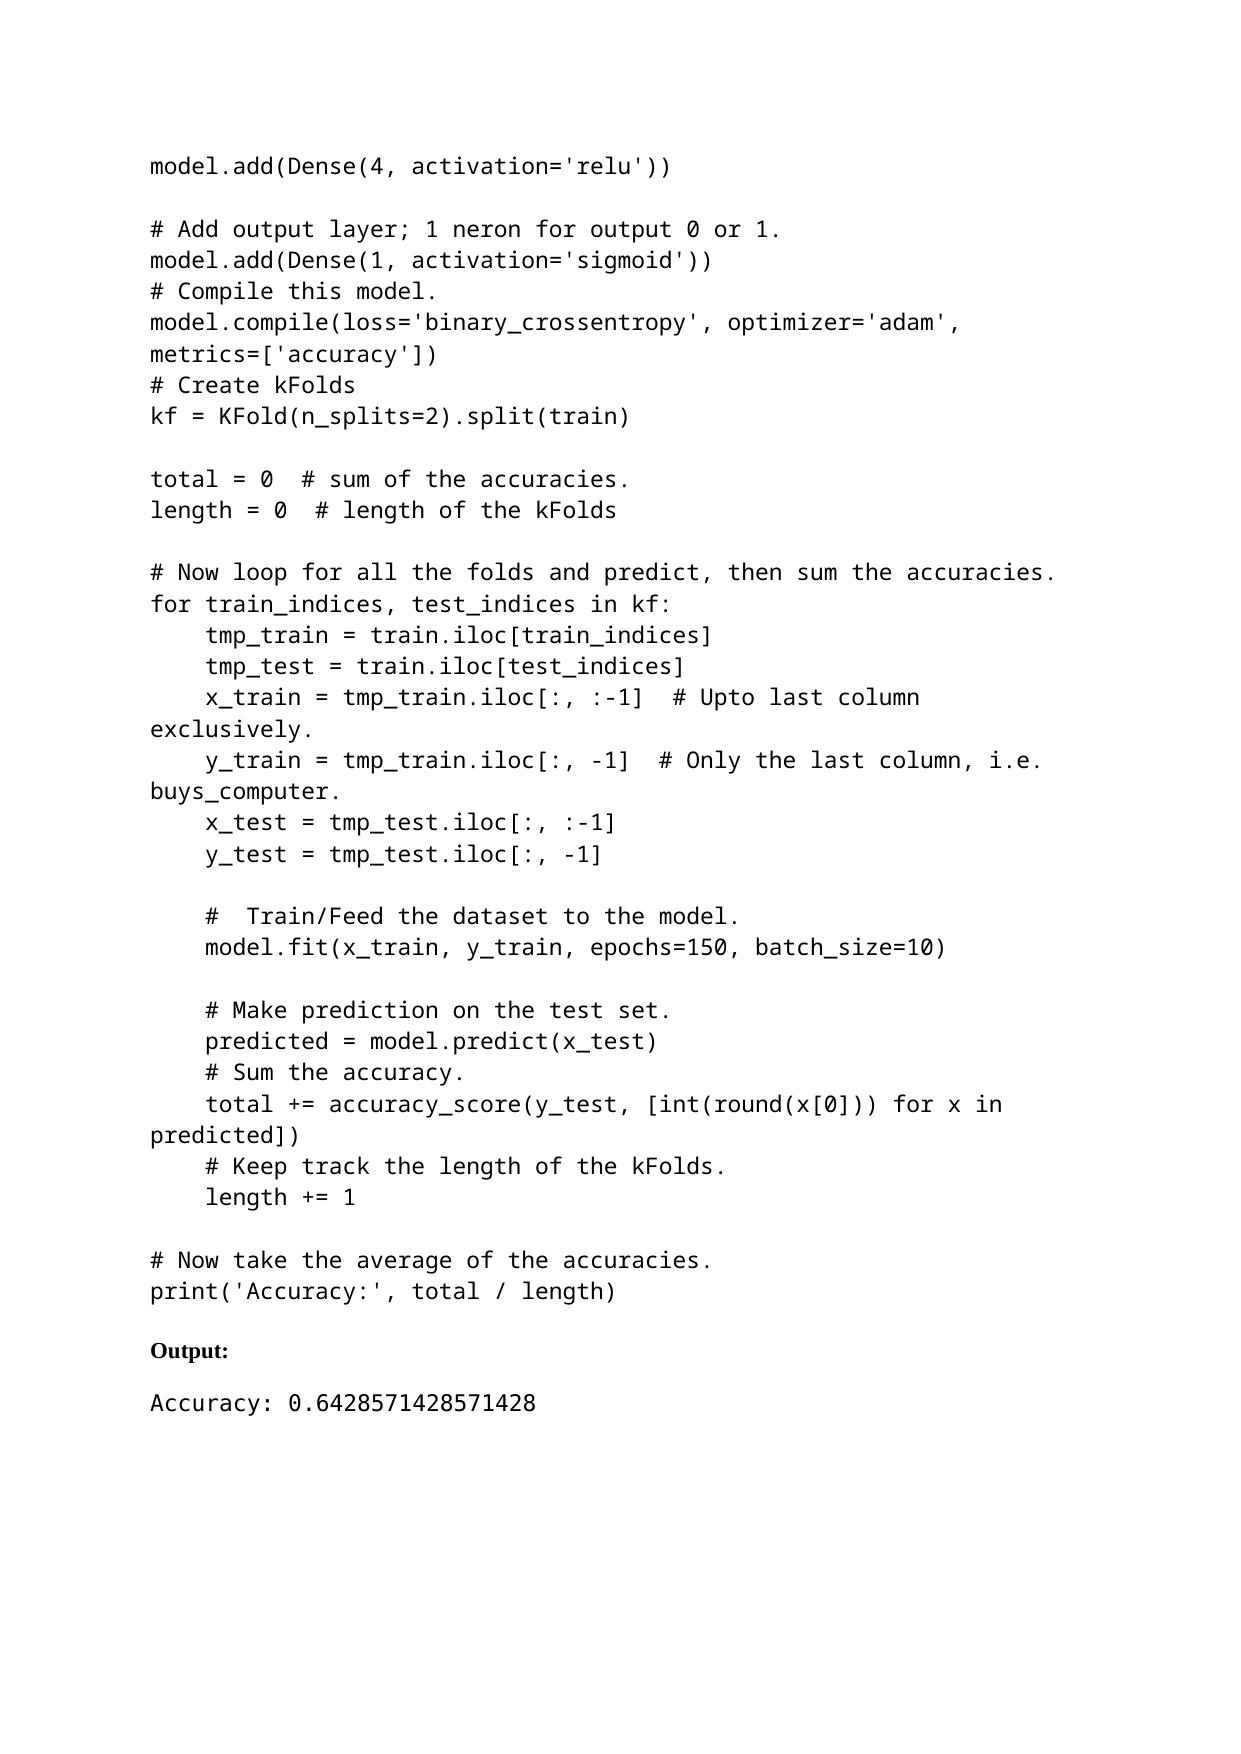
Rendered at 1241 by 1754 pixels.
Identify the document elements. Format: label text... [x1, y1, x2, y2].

text predicted = model.predict(x_test) [150, 1025, 1090, 1056]
text x_test = tmp_test.iloc[:, :-1] [150, 806, 1090, 837]
text total = 0 # sum of the accuracies. [150, 462, 1090, 494]
text # Add output layer; 1 neron for output 0 or 1. [150, 212, 1090, 244]
text # Sum the accuracy. [150, 1056, 1090, 1087]
text model.add(Dense(1, activation='sigmoid')) [150, 244, 1090, 275]
text # Compile this model. [150, 275, 1090, 306]
text tmp_train = train.iloc[train_indices] [150, 619, 1090, 650]
text print('Accuracy:', total / length) [150, 1275, 1090, 1306]
text length = 0 # length of the kFolds [150, 494, 1090, 525]
text # Make prediction on the test set. [150, 994, 1090, 1025]
text # Now take the average of the accuracies. [150, 1244, 1090, 1275]
text length += 1 [150, 1181, 1090, 1212]
text y_test = tmp_test.iloc[:, -1] [150, 837, 1090, 869]
text # Train/Feed the dataset to the model. [150, 900, 1090, 931]
text for train_indices, test_indices in kf: [150, 587, 1090, 619]
text # Create kFolds [150, 369, 1090, 400]
text y_train = tmp_train.iloc[:, -1] # Only the last column, i.e. buys_computer. [150, 744, 1090, 806]
text model.fit(x_train, y_train, epochs=150, batch_size=10) [150, 931, 1090, 962]
text # Keep track the length of the kFolds. [150, 1150, 1090, 1181]
text total += accuracy_score(y_test, [int(round(x[0])) for x in predicted]) [150, 1087, 1090, 1150]
text tmp_test = train.iloc[test_indices] [150, 650, 1090, 681]
text x_train = tmp_train.iloc[:, :-1] # Upto last column exclusively. [150, 681, 1090, 744]
text Accuracy: 0.6428571428571428 [150, 1390, 1090, 1417]
text model.add(Dense(4, activation='relu')) [150, 150, 1090, 181]
text model.compile(loss='binary_crossentropy', optimizer='adam', metrics=['accuracy']) [150, 306, 1090, 369]
text # Now loop for all the folds and predict, then sum the accuracies. [150, 556, 1090, 587]
text Output: [150, 1337, 1090, 1390]
text kf = KFold(n_splits=2).split(train) [150, 400, 1090, 431]
